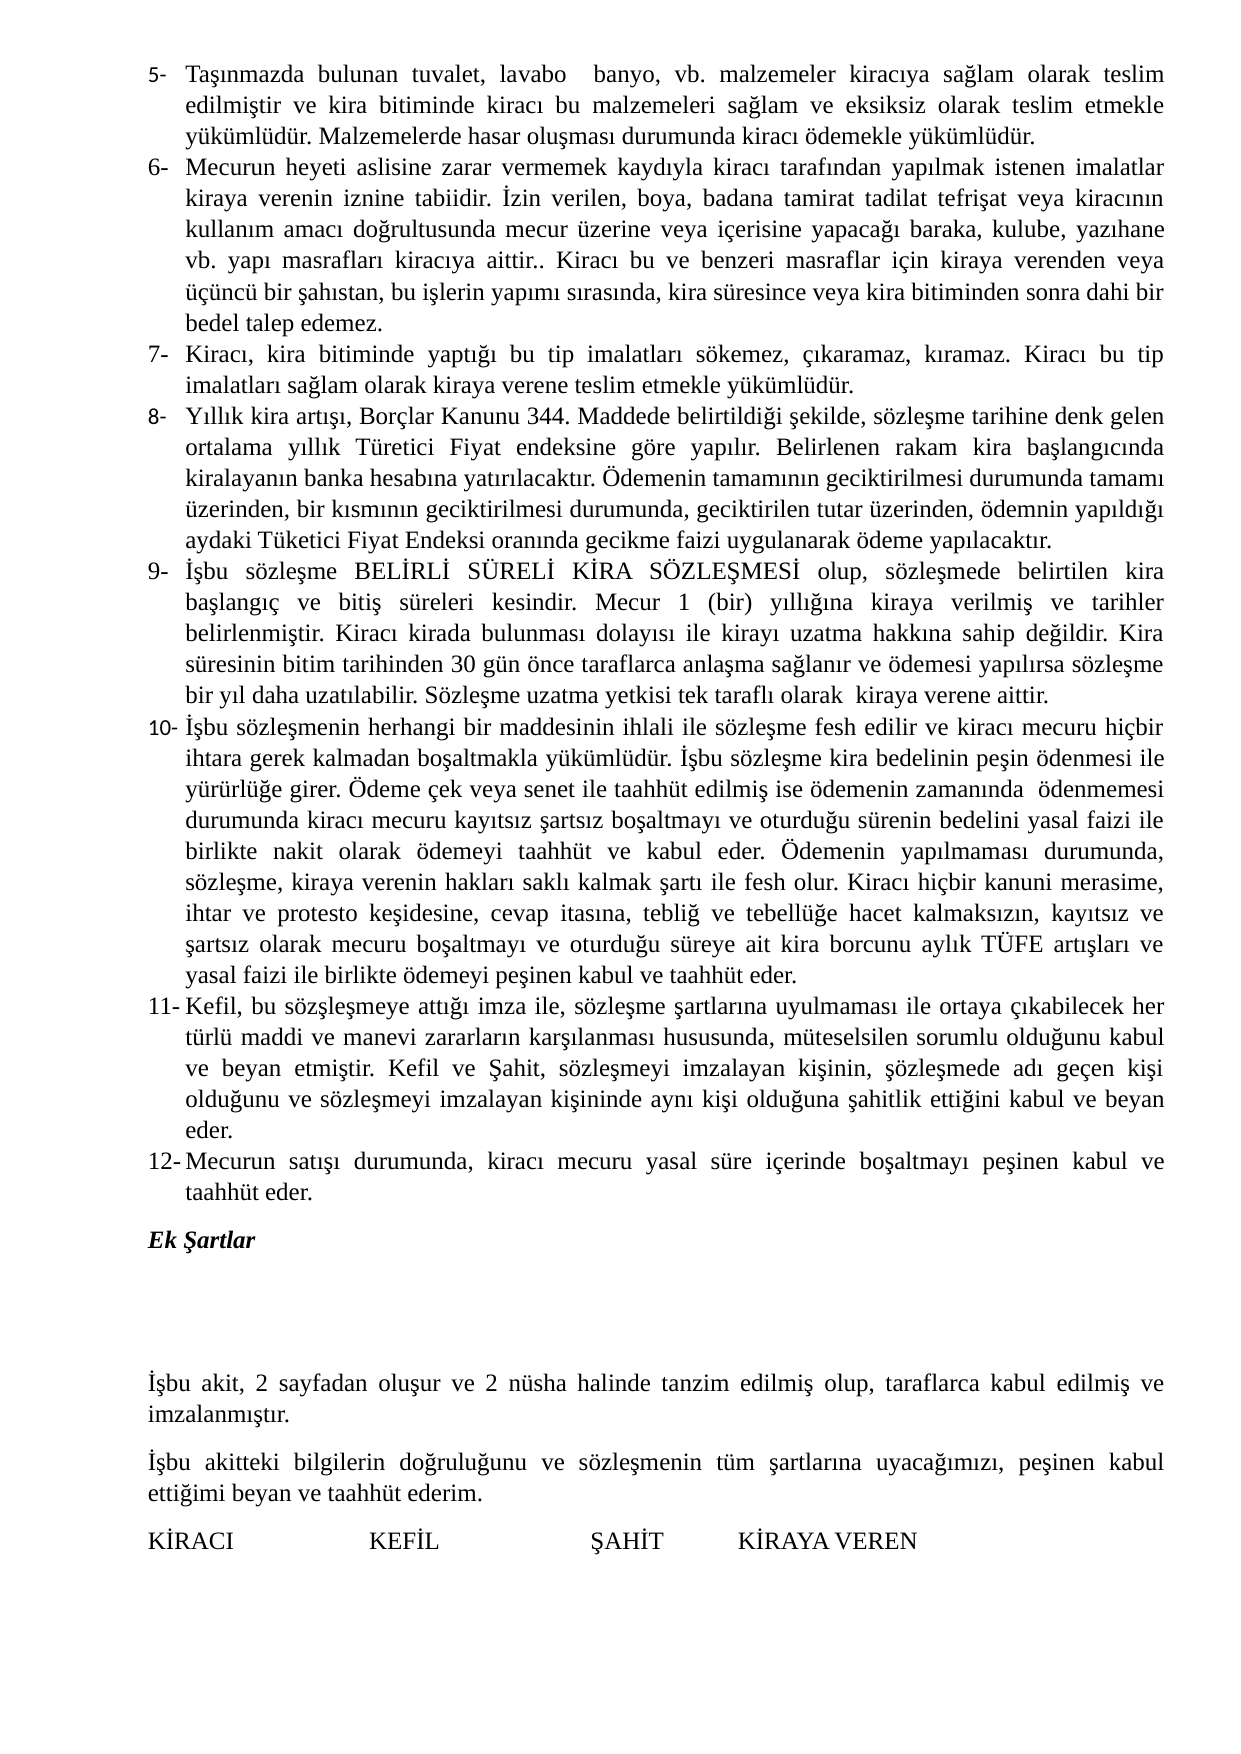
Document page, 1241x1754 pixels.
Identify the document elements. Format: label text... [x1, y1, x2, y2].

list Mecurun satışı durumunda, kiracı mecuru yasal süre içerinde boşaltmayı peşinen kabul ve taahhüt eder. [148, 1146, 1165, 1206]
list Kiracı, kira bitiminde yaptığı bu tip imalatları sökemez, çıkaramaz, kıramaz. Kiracı bu tip imalatları sağlam olarak kiraya verene teslim etmekle yükümlüdür. [148, 339, 1165, 398]
list Taşınmazda bulunan tuvalet, lavabo banyo, vb. malzemeler kiracıya sağlam olarak teslim edilmiştir ve kira bitiminde kiracı bu malzemeleri sağlam ve eksiksiz olarak teslim etmekle yükümlüdür. Malzemelerde hasar oluşması durumunda kiracı ödemekle yükümlüdür. [148, 59, 1165, 150]
text KİRACI KEFİL ŞAHİT KİRAYA VEREN [148, 1526, 1165, 1554]
text İşbu akitteki bilgilerin doğruluğunu ve sözleşmenin tüm şartlarına uyacağımızı, peşinen kabul ettiğimi beyan ve taahhüt ederim. [148, 1447, 1165, 1507]
list Kefil, bu sözşleşmeye attığı imza ile, sözleşme şartlarına uyulmaması ile ortaya çıkabilecek her türlü maddi ve manevi zararların karşılanması hususunda, müteselsilen sorumlu olduğunu kabul ve beyan etmiştir. Kefil ve Şahit, sözleşmeyi imzalayan kişinin, şözleşmede adı geçen kişi olduğunu ve sözleşmeyi imzalayan kişininde aynı kişi olduğuna şahitlik ettiğini kabul ve beyan eder. [148, 991, 1165, 1144]
list İşbu sözleşme BELİRLİ SÜRELİ KİRA SÖZLEŞMESİ olup, sözleşmede belirtilen kira başlangıç ve bitiş süreleri kesindir. Mecur 1 (bir) yıllığına kiraya verilmiş ve tarihler belirlenmiştir. Kiracı kirada bulunması dolayısı ile kirayı uzatma hakkına sahip değildir. Kira süresinin bitim tarihinden 30 gün önce taraflarca anlaşma sağlanır ve ödemesi yapılırsa sözleşme bir yıl daha uzatılabilir. Sözleşme uzatma yetkisi tek taraflı olarak kiraya verene aittir. [148, 556, 1165, 709]
list İşbu sözleşmenin herhangi bir maddesinin ihlali ile sözleşme fesh edilir ve kiracı mecuru hiçbir ihtara gerek kalmadan boşaltmakla yükümlüdür. İşbu sözleşme kira bedelinin peşin ödenmesi ile yürürlüğe girer. Ödeme çek veya senet ile taahhüt edilmiş ise ödemenin zamanında ödenmemesi durumunda kiracı mecuru kayıtsız şartsız boşaltmayı ve oturduğu sürenin bedelini yasal faizi ile birlikte nakit olarak ödemeyi taahhüt ve kabul eder. Ödemenin yapılmaması durumunda, sözleşme, kiraya verenin hakları saklı kalmak şartı ile fesh olur. Kiracı hiçbir kanuni merasime, ihtar ve protesto keşidesine, cevap itasına, tebliğ ve tebellüğe hacet kalmaksızın, kayıtsız ve şartsız olarak mecuru boşaltmayı ve oturduğu süreye ait kira borcunu aylık TÜFE artışları ve yasal faizi ile birlikte ödemeyi peşinen kabul ve taahhüt eder. [148, 712, 1165, 989]
text İşbu akit, 2 sayfadan oluşur ve 2 nüsha halinde tanzim edilmiş olup, taraflarca kabul edilmiş ve imzalanmıştır. [148, 1368, 1165, 1428]
text Ek Şartlar [148, 1225, 1165, 1254]
list Mecurun heyeti aslisine zarar vermemek kaydıyla kiracı tarafından yapılmak istenen imalatlar kiraya verenin iznine tabiidir. İzin verilen, boya, badana tamirat tadilat tefrişat veya kiracının kullanım amacı doğrultusunda mecur üzerine veya içerisine yapacağı baraka, kulube, yazıhane vb. yapı masrafları kiracıya aittir.. Kiracı bu ve benzeri masraflar için kiraya verenden veya üçüncü bir şahıstan, bu işlerin yapımı sırasında, kira süresince veya kira bitiminden sonra dahi bir bedel talep edemez. [148, 152, 1165, 336]
list Yıllık kira artışı, Borçlar Kanunu 344. Maddede belirtildiği şekilde, sözleşme tarihine denk gelen ortalama yıllık Türetici Fiyat endeksine göre yapılır. Belirlenen rakam kira başlangıcında kiralayanın banka hesabına yatırılacaktır. Ödemenin tamamının geciktirilmesi durumunda tamamı üzerinden, bir kısmının geciktirilmesi durumunda, geciktirilen tutar üzerinden, ödemnin yapıldığı aydaki Tüketici Fiyat Endeksi oranında gecikme faizi uygulanarak ödeme yapılacaktır. [148, 401, 1165, 554]
